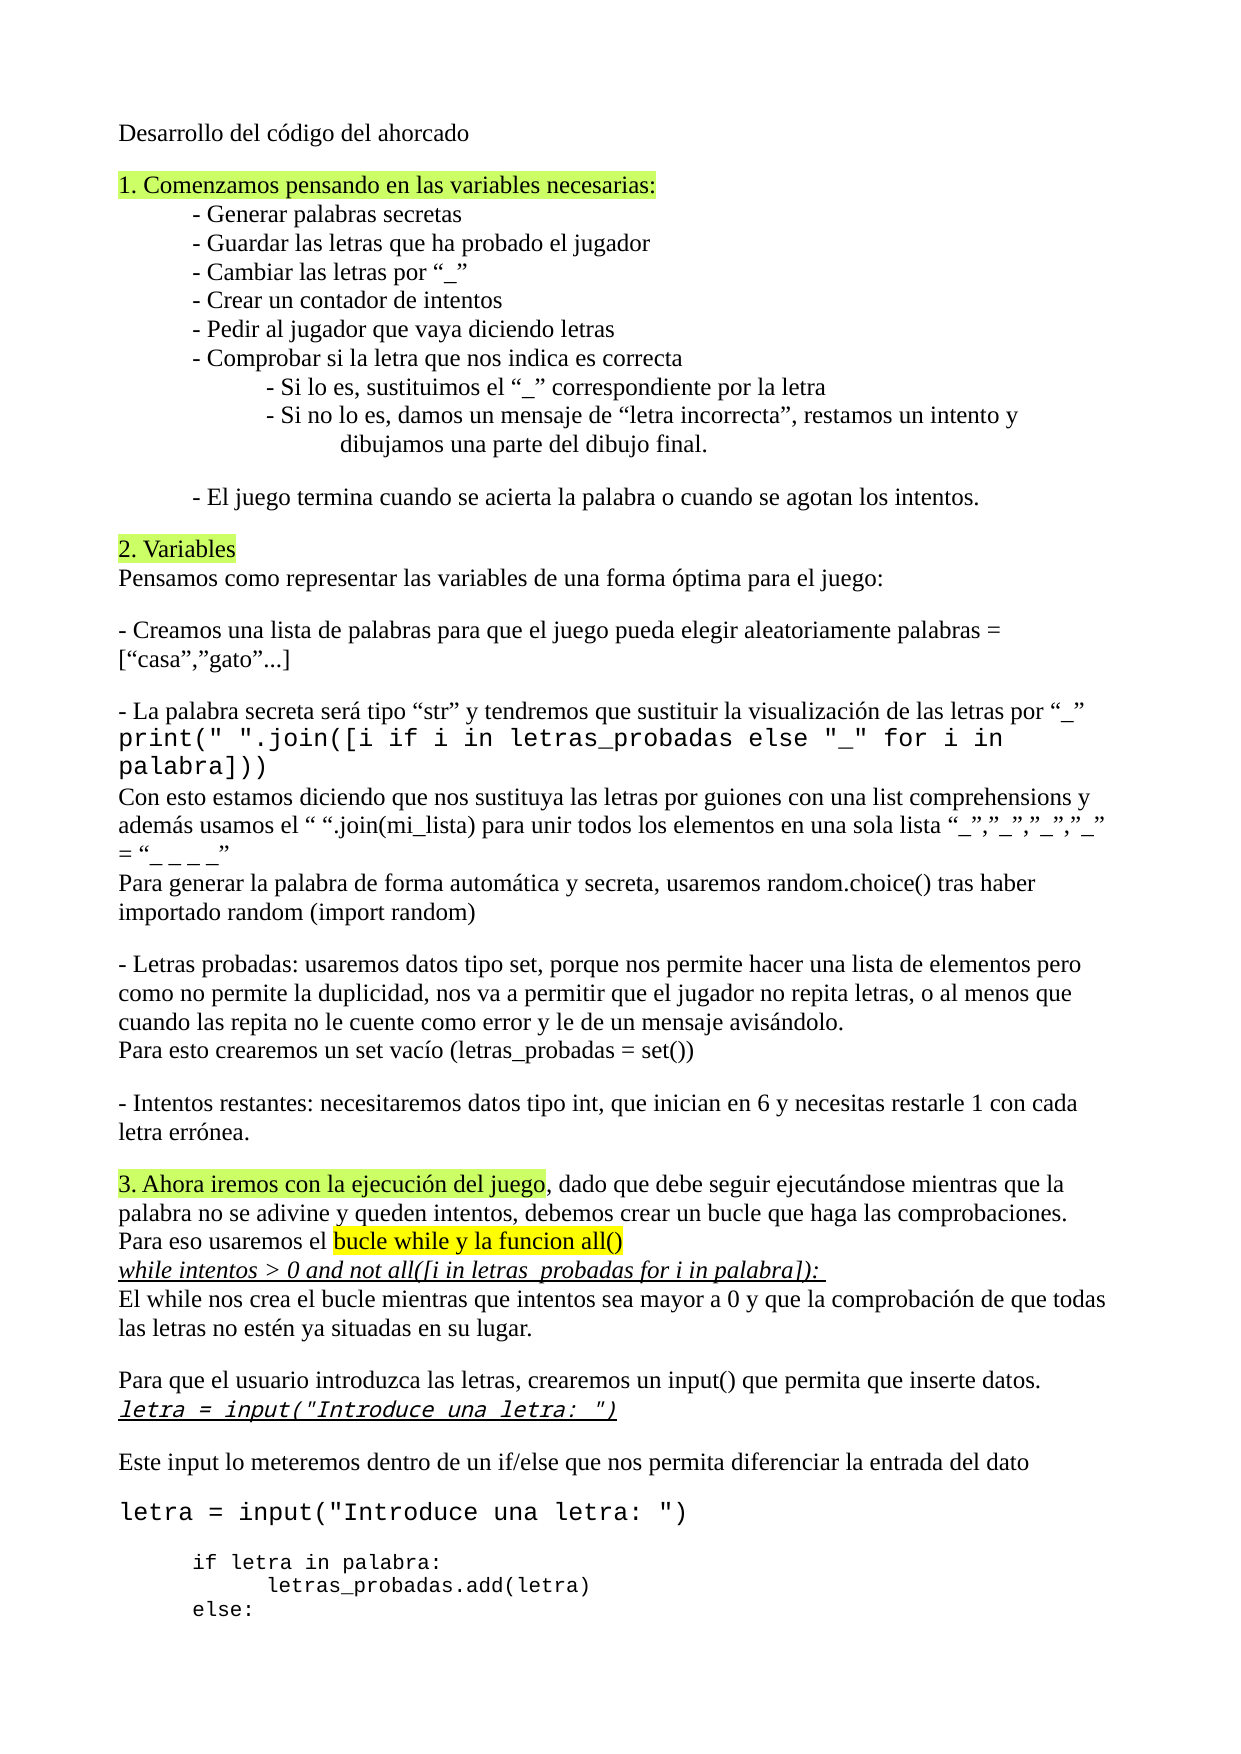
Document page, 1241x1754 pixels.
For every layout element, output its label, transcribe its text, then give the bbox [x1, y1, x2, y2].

text - Si lo es, sustituimos el “_” correspondiente por la letra [118, 372, 1122, 401]
text letras_probadas.add(letra) [118, 1575, 1122, 1599]
text - Generar palabras secretas [118, 199, 1122, 228]
text - Guardar las letras que ha probado el jugador [118, 228, 1122, 257]
text if letra in palabra: [118, 1552, 1122, 1575]
text Para eso usaremos el bucle while y la funcion all() [118, 1226, 1122, 1255]
text letra = input("Introduce una letra: ") [118, 1500, 1122, 1528]
text - Letras probadas: usaremos datos tipo set, porque nos permite hacer una lista de elementos pero como no permite la duplicidad, nos va a permitir que el jugador no repita letras, o al menos que cuando las repita no le cuente como error y le de un mensaje avisándolo. [118, 949, 1122, 1035]
text while intentos > 0 and not all([i in letras_probadas for i in palabra]): [118, 1255, 1122, 1284]
text Con esto estamos diciendo que nos sustituya las letras por guiones con una list comprehensions y además usamos el “ “.join(mi_lista) para unir todos los elementos en una sola lista “_”,”_”,”_”,”_” = “_ _ _ _” [118, 782, 1122, 868]
text - Creamos una lista de palabras para que el juego pueda elegir aleatoriamente palabras = [“casa”,”gato”...] [118, 615, 1122, 673]
text Para generar la palabra de forma automática y secreta, usaremos random.choice() tras haber importado random (import random) [118, 868, 1122, 926]
text - Pedir al jugador que vaya diciendo letras [118, 314, 1122, 343]
text print(" ".join([i if i in letras_probadas else "_" for i in palabra])) [118, 725, 1122, 782]
text - Crear un contador de intentos [118, 286, 1122, 314]
text Pensamos como representar las variables de una forma óptima para el juego: [118, 563, 1122, 592]
text - Intentos restantes: necesitaremos datos tipo int, que inician en 6 y necesitas restarle 1 con cada letra errónea. [118, 1088, 1122, 1145]
text - Comprobar si la letra que nos indica es correcta [118, 343, 1122, 372]
text 2. Variables [118, 534, 1122, 563]
text 3. Ahora iremos con la ejecución del juego, dado que debe seguir ejecutándose mientras que la palabra no se adivine y queden intentos, debemos crear un bucle que haga las comprobaciones. [118, 1169, 1122, 1226]
text Desarrollo del código del ahorcado [118, 118, 1122, 147]
text Para esto crearemos un set vacío (letras_probadas = set()) [118, 1035, 1122, 1064]
text letra = input("Introduce una letra: ") [118, 1394, 1122, 1424]
text Este input lo meteremos dentro de un if/else que nos permita diferenciar la entrada del dato [118, 1447, 1122, 1476]
text El while nos crea el bucle mientras que intentos sea mayor a 0 y que la comprobación de que todas las letras no estén ya situadas en su lugar. [118, 1284, 1122, 1341]
text else: [118, 1599, 1122, 1623]
text - El juego termina cuando se acierta la palabra o cuando se agotan los intentos. [118, 482, 1122, 510]
text 1. Comenzamos pensando en las variables necesarias: [118, 171, 1122, 199]
text Para que el usuario introduzca las letras, crearemos un input() que permita que inserte datos. [118, 1365, 1122, 1394]
text - La palabra secreta será tipo “str” y tendremos que sustituir la visualización de las letras por “_” [118, 696, 1122, 725]
text - Si no lo es, damos un mensaje de “letra incorrecta”, restamos un intento y dibujamos una parte del dibujo final. [118, 401, 1122, 458]
text - Cambiar las letras por “_” [118, 257, 1122, 286]
